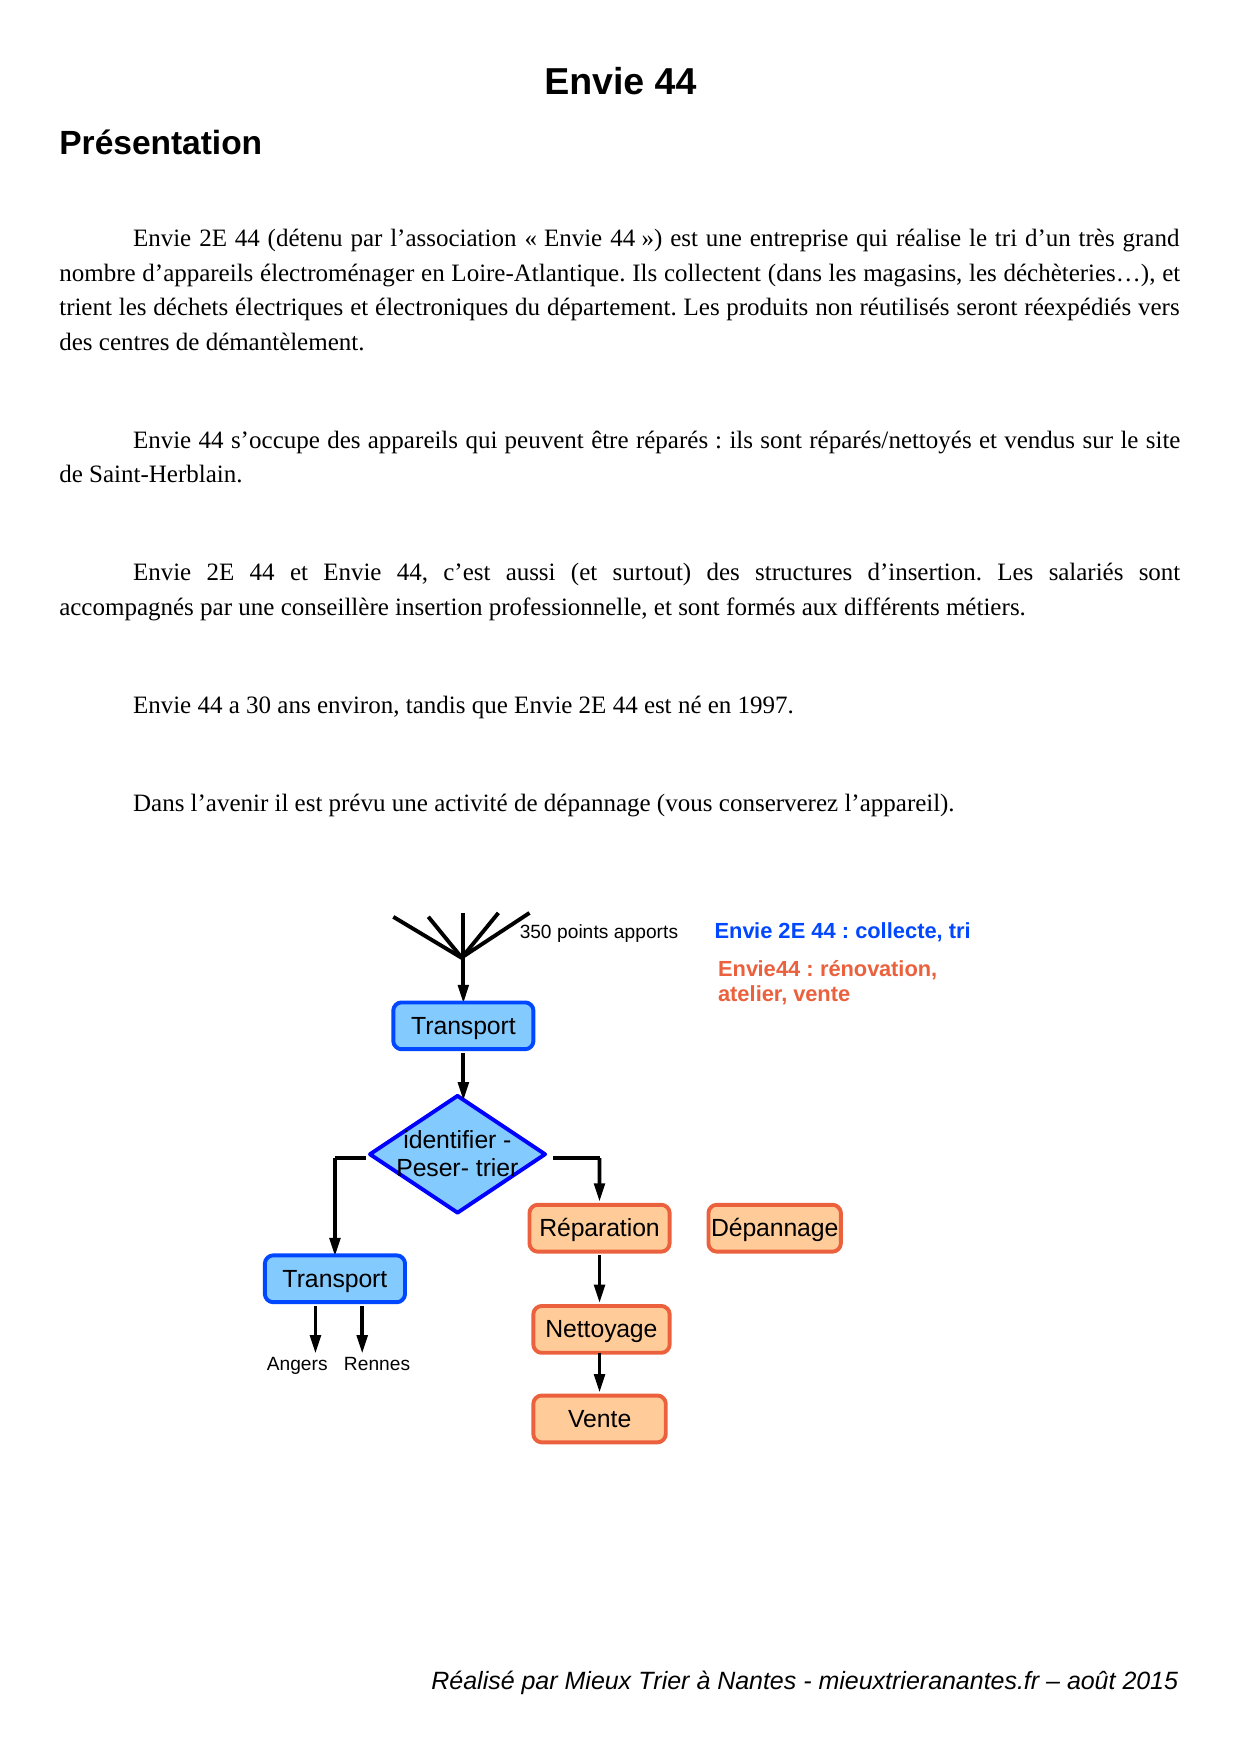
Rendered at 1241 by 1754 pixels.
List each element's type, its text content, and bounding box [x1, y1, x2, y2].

text Envie 2E 44 (détenu par l’association « Envie 44 ») est une entreprise qui réalise le tri d’un très grand nombre d’appareils électroménager en Loire-Atlantique. Ils collectent (dans les magasins, les déchèteries…), et trient les déchets électriques et électroniques du département. Les produits non réutilisés seront réexpédiés vers des centres de démantèlement. [59, 223, 1181, 355]
subtitle Présentation [59, 123, 1181, 162]
text Envie 44 [59, 59, 1181, 102]
text Envie 44 s’occupe des appareils qui peuvent être réparés : ils sont réparés/nettoyés et vendus sur le site de Saint-Herblain. [59, 425, 1181, 488]
text Envie 2E 44 et Envie 44, c’est aussi (et surtout) des structures d’insertion. Les salariés sont accompagnés par une conseillère insertion professionnelle, et sont formés aux différents métiers. [59, 557, 1181, 621]
text Dans l’avenir il est prévu une activité de dépannage (vous conserverez l’appareil). [59, 788, 1181, 817]
text Envie 44 a 30 ans environ, tandis que Envie 2E 44 est né en 1997. [59, 690, 1181, 719]
